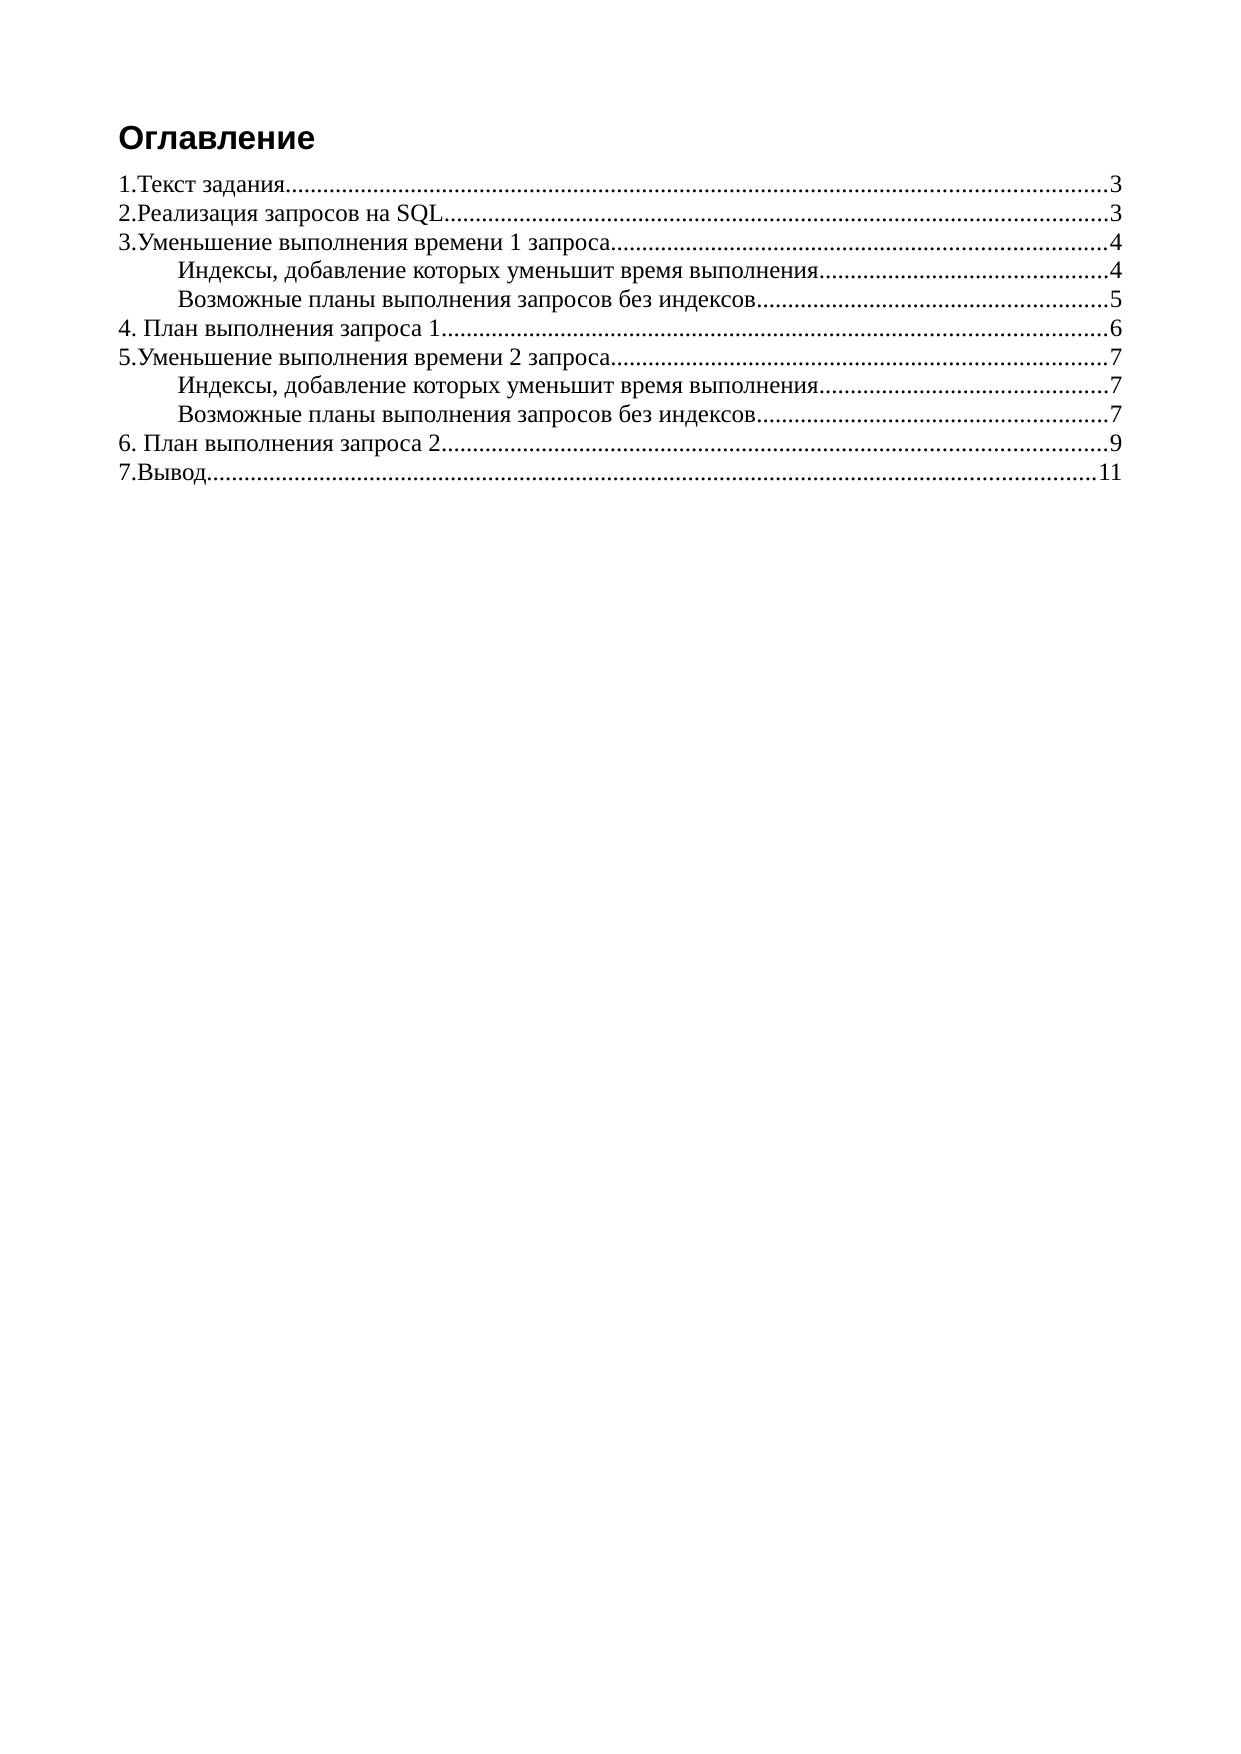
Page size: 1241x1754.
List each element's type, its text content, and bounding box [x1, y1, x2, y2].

text 5.Уменьшение выполнения времени 2 запроса 7 [118, 342, 1122, 370]
subtitle Оглавление [118, 118, 1122, 157]
text Индексы, добавление которых уменьшит время выполнения 7 [177, 370, 1122, 399]
text 1.Текст задания 3 [118, 169, 1122, 198]
text 2.Реализация запросов на SQL 3 [118, 198, 1122, 227]
text Индексы, добавление которых уменьшит время выполнения 4 [177, 255, 1122, 284]
text Возможные планы выполнения запросов без индексов 5 [177, 284, 1122, 313]
text Возможные планы выполнения запросов без индексов 7 [177, 399, 1122, 428]
text 6. План выполнения запроса 2 9 [118, 428, 1122, 457]
text 7.Вывод 11 [118, 457, 1122, 485]
text 3.Уменьшение выполнения времени 1 запроса 4 [118, 227, 1122, 255]
text 4. План выполнения запроса 1 6 [118, 313, 1122, 342]
